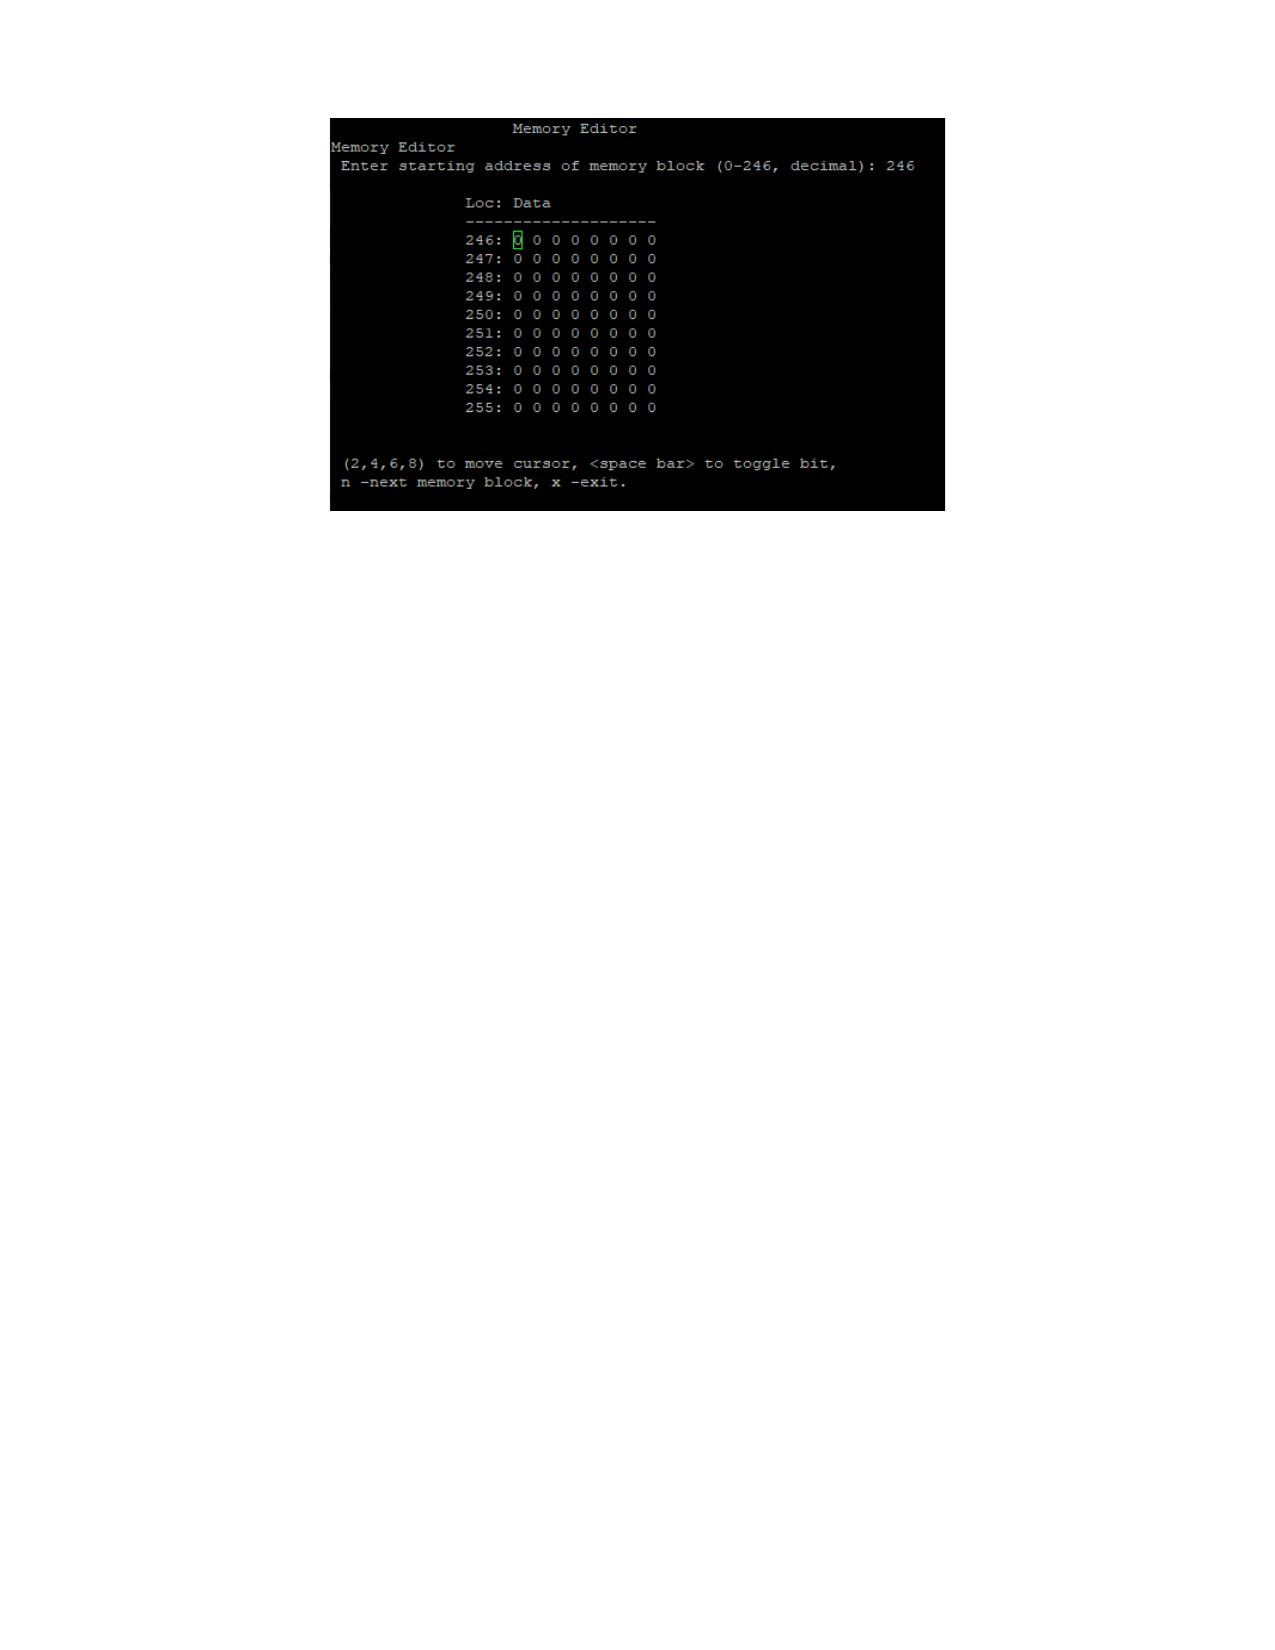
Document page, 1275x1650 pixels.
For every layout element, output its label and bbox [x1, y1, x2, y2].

picture [329, 118, 946, 511]
